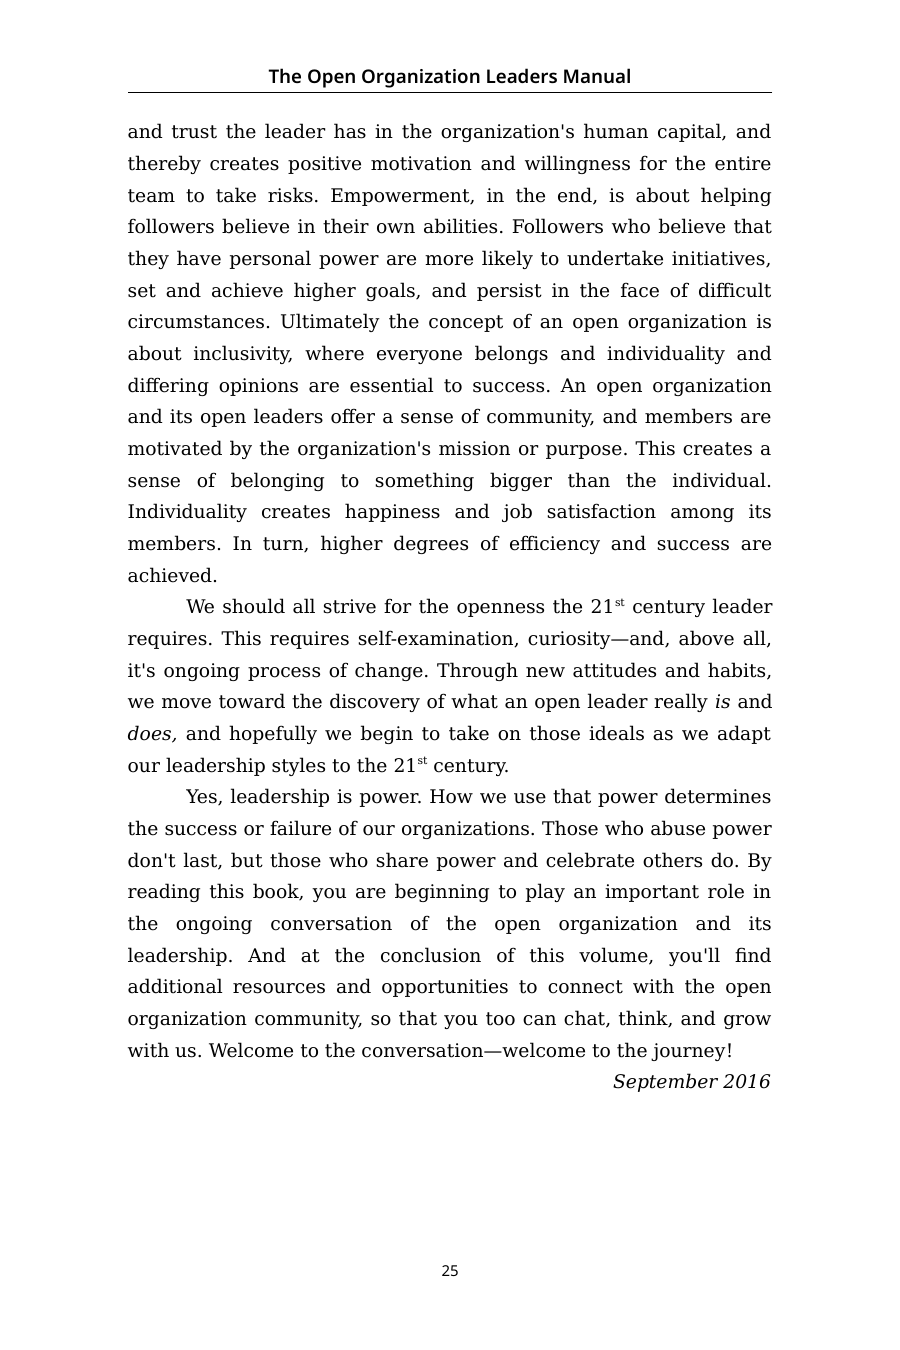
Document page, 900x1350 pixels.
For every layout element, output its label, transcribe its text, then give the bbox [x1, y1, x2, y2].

text We should all strive for the openness the 21st century leader requires. This requires self-examination, curiosity—and, above all, it's ongoing process of change. Through new attitudes and habits, we move toward the discovery of what an open leader really is and does, and hopefully we begin to take on those ideals as we adapt our leadership styles to the 21st century. [127, 596, 772, 777]
text September 2016 [127, 1071, 772, 1093]
text and trust the leader has in the organization's human capital, and thereby creates positive motivation and willingness for the entire team to take risks. Empowerment, in the end, is about helping followers believe in their own abilities. Followers who believe that they have personal power are more likely to undertake initiatives, set and achieve higher goals, and persist in the face of difficult circumstances. Ultimately the concept of an open organization is about inclusivity, where everyone belongs and individuality and differing opinions are essential to success. An open organization and its open leaders offer a sense of community, and members are motivated by the organization's mission or purpose. This creates a sense of belonging to something bigger than the individual. Individuality creates happiness and job satisfaction among its members. In turn, higher degrees of efficiency and success are achieved. [127, 121, 772, 587]
text Yes, leadership is power. How we use that power determines the success or failure of our organizations. Those who abuse power don't last, but those who share power and celebrate others do. By reading this book, you are beginning to play an important role in the ongoing conversation of the open organization and its leadership. And at the conclusion of this volume, you'll find additional resources and opportunities to connect with the open organization community, so that you too can chat, think, and grow with us. Welcome to the conversation—welcome to the journey! [127, 786, 772, 1062]
